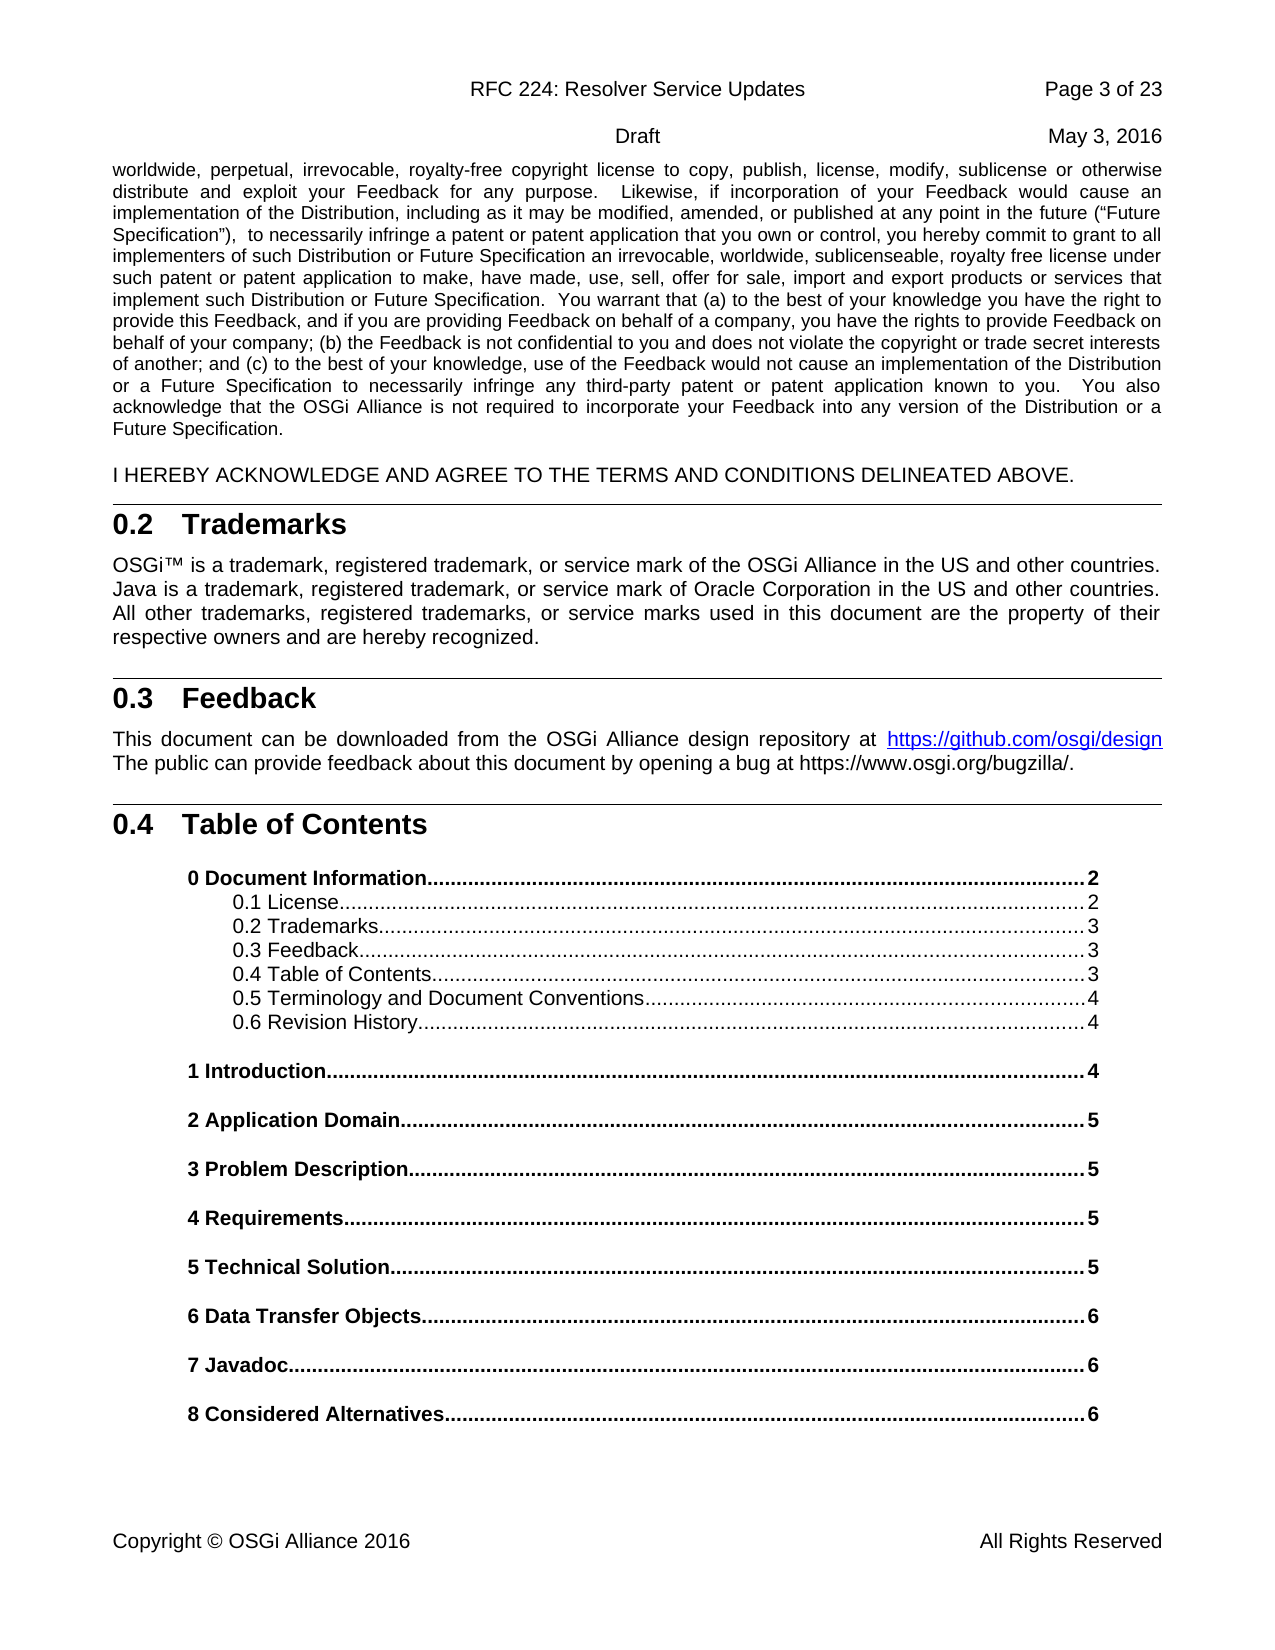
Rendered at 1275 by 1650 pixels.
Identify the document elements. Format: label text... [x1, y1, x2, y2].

text 0.3 Feedback 3 [232, 938, 1162, 962]
text 2 Application Domain 5 [187, 1108, 1162, 1132]
subtitle Trademarks [112, 505, 1162, 541]
text 0.5 Terminology and Document Conventions 4 [232, 986, 1162, 1010]
text worldwide, perpetual, irrevocable, royalty-free copyright license to copy, publish, license, modify, sublicense or otherwise distribute and exploit your Feedback for any purpose. Likewise, if incorporation of your Feedback would cause an implementation of the Distribution, including as it may be modified, amended, or published at any point in the future (“Future Specification”), to necessarily infringe a patent or patent application that you own or control, you hereby commit to grant to all implementers of such Distribution or Future Specification an irrevocable, worldwide, sublicenseable, royalty free license under such patent or patent application to make, have made, use, sell, offer for sale, import and export products or services that implement such Distribution or Future Specification. You warrant that (a) to the best of your knowledge you have the right to provide this Feedback, and if you are providing Feedback on behalf of a company, you have the rights to provide Feedback on behalf of your company; (b) the Feedback is not confidential to you and does not violate the copyright or trade secret interests of another; and (c) to the best of your knowledge, use of the Feedback would not cause an implementation of the Distribution or a Future Specification to necessarily infringe any third-party patent or patent application known to you. You also acknowledge that the OSGi Alliance is not required to incorporate your Feedback into any version of the Distribution or a Future Specification. [112, 159, 1162, 439]
text 1 Introduction 4 [187, 1059, 1162, 1083]
text 0.4 Table of Contents 3 [232, 962, 1162, 986]
subtitle Table of Contents [112, 805, 1162, 841]
text 0.1 License 2 [232, 890, 1162, 914]
text 3 Problem Description 5 [187, 1157, 1162, 1181]
text 0 Document Information 2 [187, 866, 1162, 890]
text 5 Technical Solution 5 [187, 1254, 1162, 1278]
text This document can be downloaded from the OSGi Alliance design repository at https://github.com/osgi/design The public can provide feedback about this document by opening a bug at https://www.osgi.org/bugzilla/. [112, 727, 1162, 775]
text 0.6 Revision History 4 [232, 1010, 1162, 1034]
text 4 Requirements 5 [187, 1206, 1162, 1229]
text 8 Considered Alternatives 6 [187, 1401, 1162, 1425]
text I HEREBY ACKNOWLEDGE AND AGREE TO THE TERMS AND CONDITIONS DELINEATED ABOVE. [112, 463, 1162, 487]
text 7 Javadoc 6 [187, 1352, 1162, 1376]
text OSGi™ is a trademark, registered trademark, or service mark of the OSGi Alliance in the US and other countries. Java is a trademark, registered trademark, or service mark of Oracle Corporation in the US and other countries. All other trademarks, registered trademarks, or service marks used in this document are the property of their respective owners and are hereby recognized. [112, 553, 1162, 649]
text 0.2 Trademarks 3 [232, 914, 1162, 938]
text 6 Data Transfer Objects 6 [187, 1303, 1162, 1327]
subtitle Feedback [112, 679, 1162, 715]
